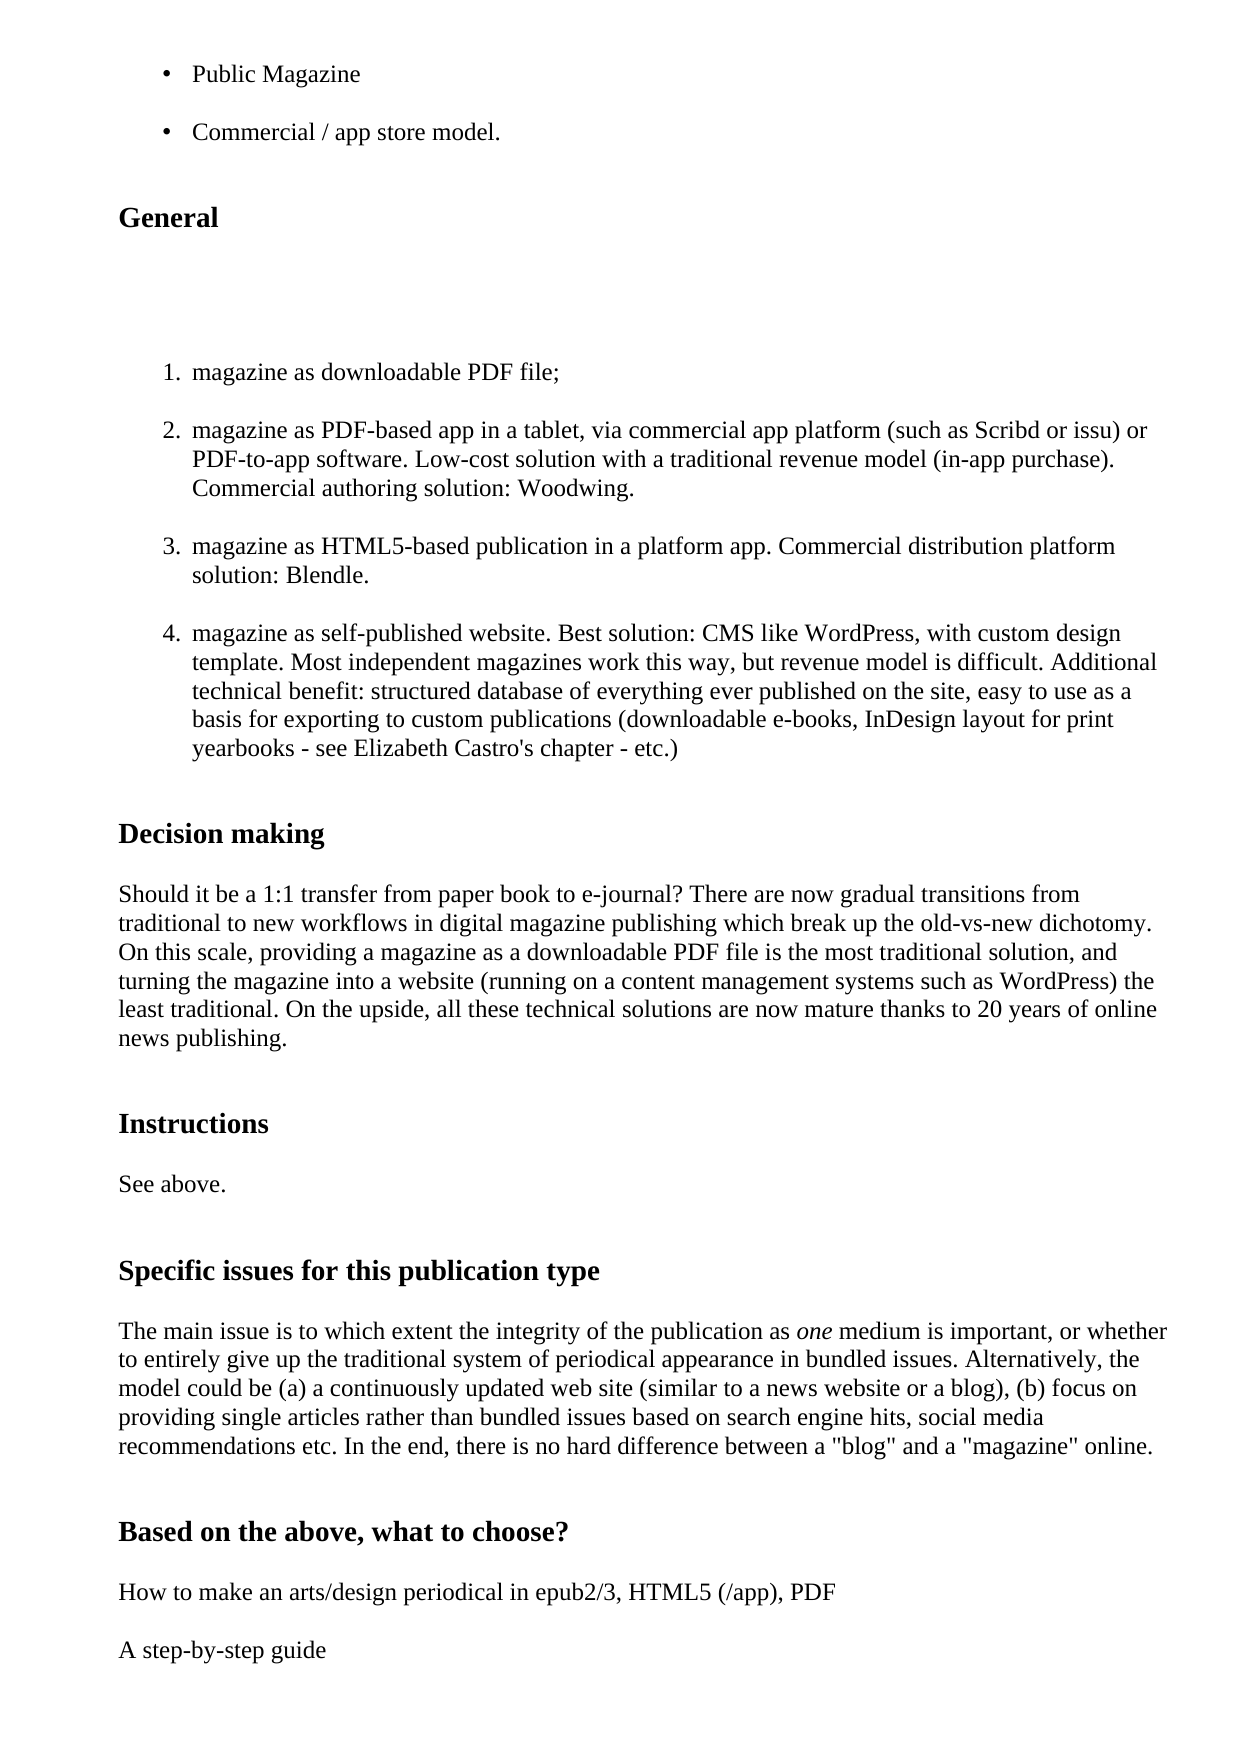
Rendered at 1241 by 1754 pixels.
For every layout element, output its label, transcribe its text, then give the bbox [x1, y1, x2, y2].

text See above. [118, 1169, 1181, 1198]
subtitle Based on the above, what to choose? [118, 1514, 1181, 1548]
subtitle Specific issues for this publication type [118, 1253, 1181, 1286]
text The main issue is to which extent the integrity of the publication as one medium is important, or whether to entirely give up the traditional system of periodical appearance in bundled issues. Alternatively, the model could be (a) a continuously updated web site (similar to a news website or a blog), (b) focus on providing single articles rather than bundled issues based on search engine hits, social media recommendations etc. In the end, there is no hard difference between a "blog" and a "magazine" online. [118, 1316, 1181, 1459]
list Public Magazine [162, 59, 1181, 88]
list magazine as downloadable PDF file; [162, 357, 1181, 386]
text Should it be a 1:1 transfer from paper book to e-journal? There are now gradual transitions from traditional to new workflows in digital magazine publishing which break up the old-vs-new dichotomy. On this scale, providing a magazine as a downloadable PDF file is the most traditional solution, and turning the magazine into a website (running on a content management systems such as WordPress) the least traditional. On the upside, all these technical solutions are now mature thanks to 20 years of online news publishing. [118, 879, 1181, 1052]
text How to make an arts/design periodical in epub2/3, HTML5 (/app), PDF [118, 1577, 1181, 1606]
subtitle Decision making [118, 817, 1181, 850]
subtitle General [118, 201, 1181, 234]
text A step-by-step guide [118, 1635, 1181, 1664]
list Commercial / app store model. [162, 117, 1181, 146]
subtitle Instructions [118, 1107, 1181, 1140]
list magazine as self-published website. Best solution: CMS like WordPress, with custom design template. Most independent magazines work this way, but revenue model is difficult. Additional technical benefit: structured database of everything ever published on the site, easy to use as a basis for exporting to custom publications (downloadable e-books, InDesign layout for print yearbooks - see Elizabeth Castro's chapter - etc.) [162, 618, 1181, 762]
list magazine as PDF-based app in a tablet, via commercial app platform (such as Scribd or issu) or PDF-to-app software. Low-cost solution with a traditional revenue model (in-app purchase). Commercial authoring solution: Woodwing. [162, 416, 1181, 502]
list magazine as HTML5-based publication in a platform app. Commercial distribution platform solution: Blendle. [162, 531, 1181, 589]
